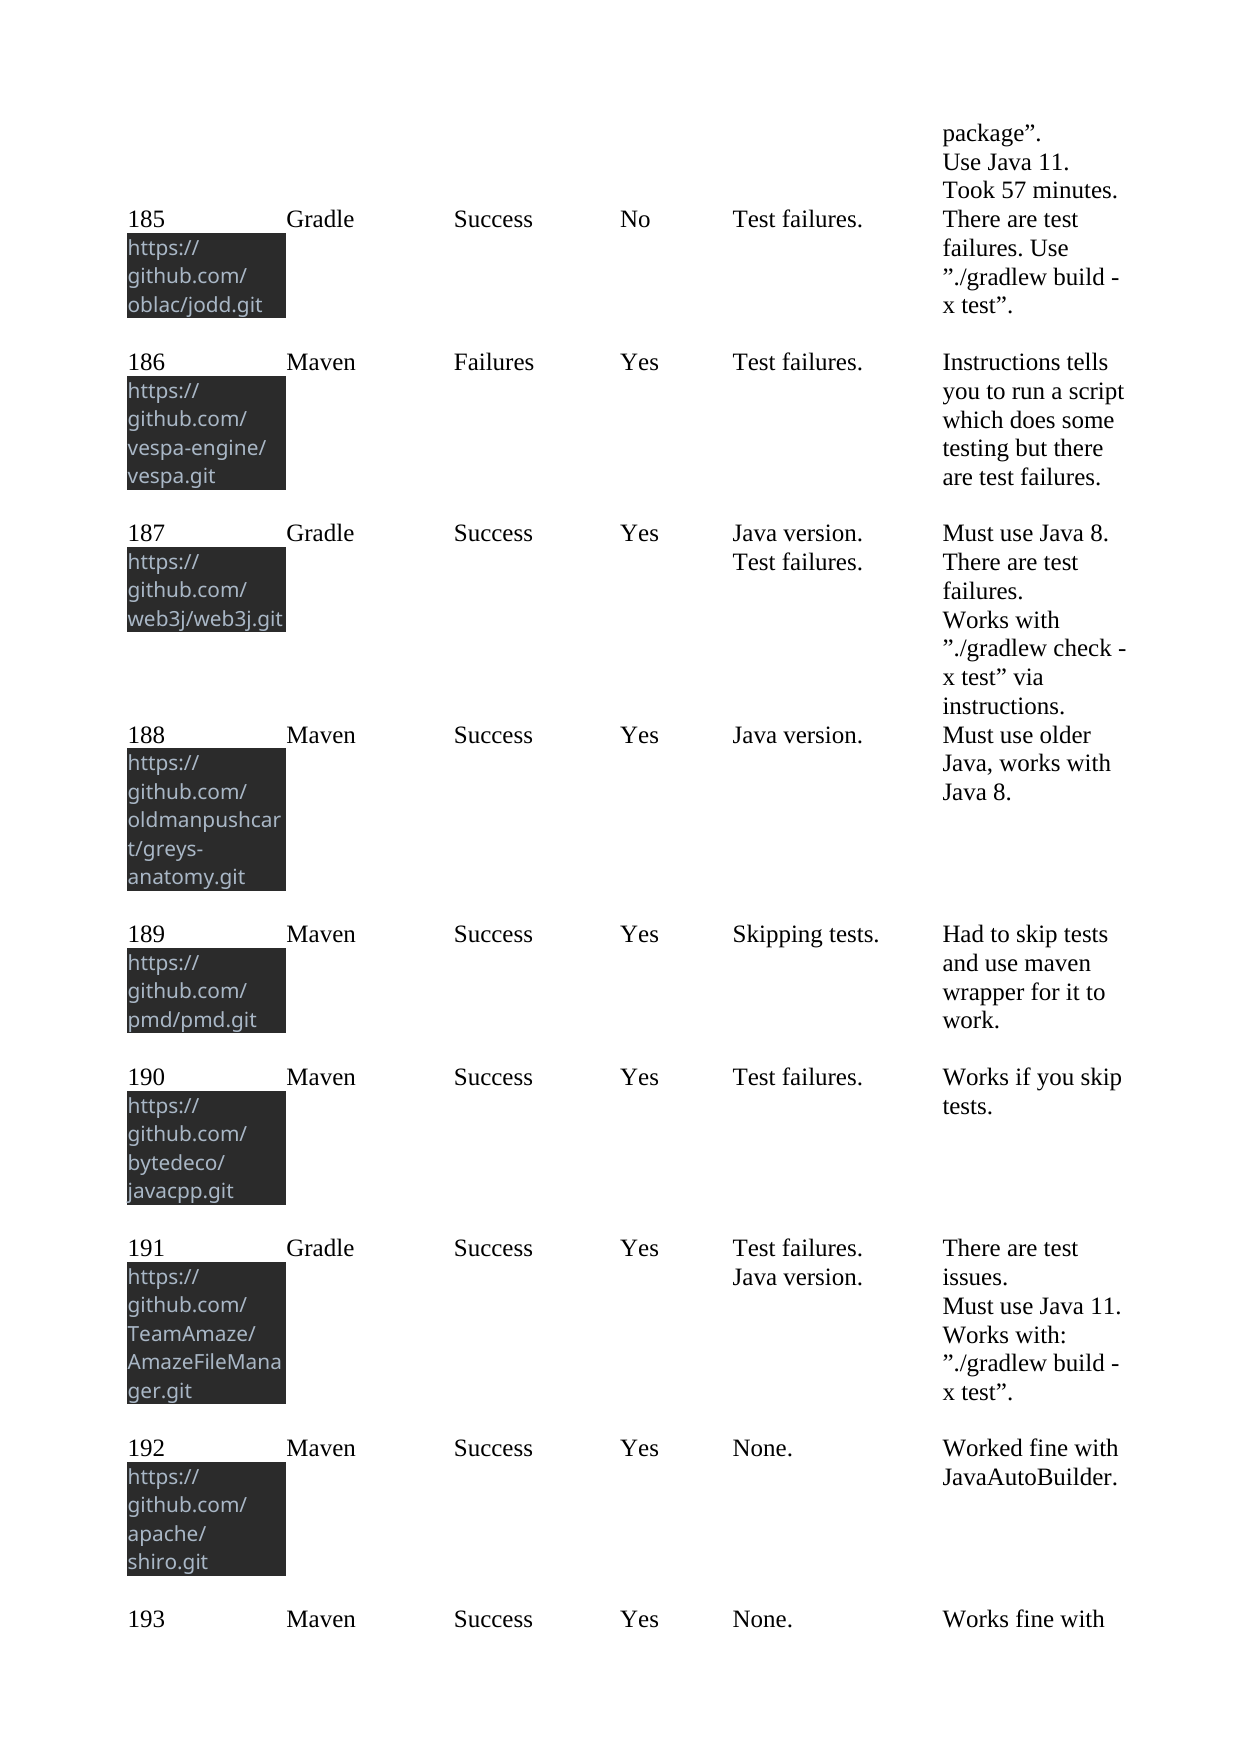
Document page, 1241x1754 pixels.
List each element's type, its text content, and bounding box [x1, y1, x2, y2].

table_cell Success [454, 1433, 620, 1604]
table_cell Yes [620, 919, 732, 1062]
table_cell Instructions tells you to run a script which does some testing but there are test failures. [942, 347, 1131, 518]
table_cell [620, 118, 732, 204]
table_cell Maven [286, 1604, 454, 1633]
table_cell There are test failures. Use ”./gradlew build -x test”. [942, 204, 1131, 347]
table_cell Test failures. [733, 1062, 942, 1233]
table_cell Yes [620, 1433, 732, 1604]
table_cell Must use Java 8. There are test failures. Works with ”./gradlew check -x test” via instructions. [942, 519, 1131, 720]
table_cell 185 https://github.com/oblac/jodd.git [128, 204, 286, 233]
table_cell 189 https://github.com/pmd/pmd.git [128, 1033, 286, 1062]
table_cell 187 https://github.com/web3j/web3j.git [128, 519, 286, 547]
table_cell Maven [286, 1433, 454, 1604]
table_cell Gradle [286, 519, 454, 720]
table_cell [286, 118, 454, 204]
table_cell Success [454, 519, 620, 720]
table_cell None. [733, 1433, 942, 1604]
table_cell 189 https://github.com/pmd/pmd.git [128, 919, 286, 948]
table_cell Gradle [286, 204, 454, 347]
table_cell There are test issues. Must use Java 11. Works with: ”./gradlew build -x test”. [942, 1234, 1131, 1433]
table_cell package”. Use Java 11. Took 57 minutes. [942, 118, 1131, 204]
table_cell Test failures. [733, 347, 942, 518]
table_cell Test failures. Java version. [733, 1234, 942, 1433]
table_cell 186 https://github.com/vespa-engine/vespa.git [128, 347, 286, 376]
table_cell Success [454, 1604, 620, 1633]
table_cell Works fine with [942, 1604, 1131, 1633]
table_cell Success [454, 1062, 620, 1233]
table_cell Maven [286, 1062, 454, 1233]
table_cell Worked fine with JavaAutoBuilder. [942, 1433, 1131, 1604]
table_cell Works if you skip tests. [942, 1062, 1131, 1233]
table_cell 192 https://github.com/apache/shiro.git [128, 1576, 286, 1604]
table_cell Must use older Java, works with Java 8. [942, 720, 1131, 919]
table_cell 191 https://github.com/TeamAmaze/AmazeFileManager.git [128, 1234, 286, 1262]
table_cell Yes [620, 347, 732, 518]
table_cell Success [454, 1234, 620, 1433]
table_cell Yes [620, 519, 732, 720]
table_cell Maven [286, 720, 454, 919]
table_cell 190 https://github.com/bytedeco/javacpp.git [128, 1062, 286, 1091]
table_cell 193 https://github.com/j-easy/easy-rules.git [128, 1604, 286, 1633]
table_cell 184 https://github.com/apache/pinot.git [128, 118, 286, 204]
table_cell Java version. Test failures. [733, 519, 942, 720]
table_cell [733, 118, 942, 204]
table_cell Yes [620, 720, 732, 919]
table_cell No [620, 204, 732, 347]
table_cell 188 https://github.com/oldmanpushcart/greys-anatomy.git [128, 891, 286, 919]
table_cell 185 https://github.com/oblac/jodd.git [128, 318, 286, 347]
table_cell Success [454, 204, 620, 347]
table_cell 186 https://github.com/vespa-engine/vespa.git [128, 490, 286, 518]
table_cell Failures [454, 347, 620, 518]
table_cell Yes [620, 1604, 732, 1633]
table_cell Had to skip tests and use maven wrapper for it to work. [942, 919, 1131, 1062]
table_cell Success [454, 720, 620, 919]
table_cell Gradle [286, 1234, 454, 1433]
table_cell Yes [620, 1062, 732, 1233]
table_cell 192 https://github.com/apache/shiro.git [128, 1433, 286, 1462]
table_cell 191 https://github.com/TeamAmaze/AmazeFileManager.git [128, 1404, 286, 1433]
table_cell Skipping tests. [733, 919, 942, 1062]
table_cell Java version. [733, 720, 942, 919]
table_cell 190 https://github.com/bytedeco/javacpp.git [128, 1205, 286, 1233]
table_cell Success [454, 919, 620, 1062]
table_cell Test failures. [733, 204, 942, 347]
table_cell 187 https://github.com/web3j/web3j.git [128, 632, 286, 720]
table_cell 188 https://github.com/oldmanpushcart/greys-anatomy.git [128, 720, 286, 748]
table_cell [454, 118, 620, 204]
table_cell Maven [286, 347, 454, 518]
table_cell Yes [620, 1234, 732, 1433]
table_cell Maven [286, 919, 454, 1062]
table_cell None. [733, 1604, 942, 1633]
